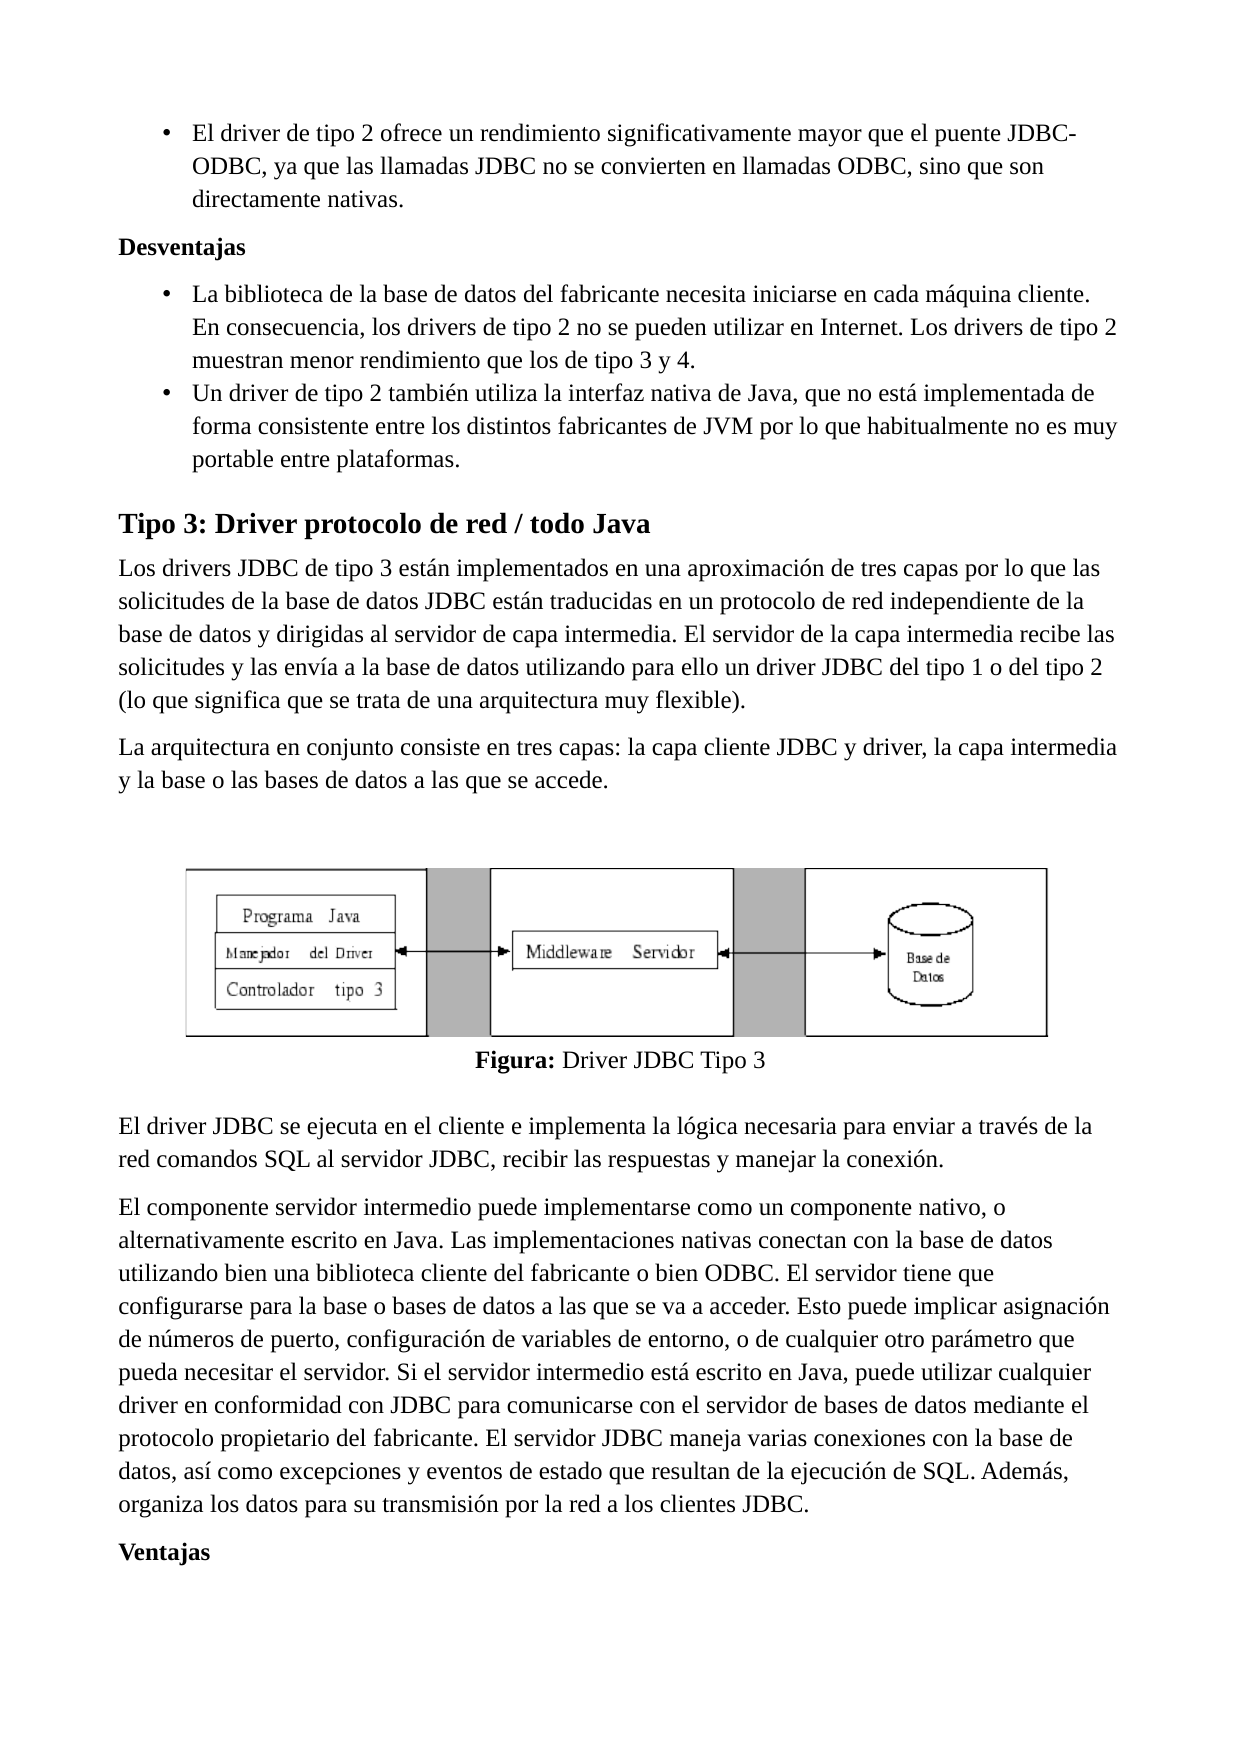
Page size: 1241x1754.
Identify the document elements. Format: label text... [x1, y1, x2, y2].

list El driver de tipo 2 ofrece un rendimiento significativamente mayor que el puente JDBC-ODBC, ya que las llamadas JDBC no se convierten en llamadas ODBC, sino que son directamente nativas. [162, 118, 1122, 213]
text El driver JDBC se ejecuta en el cliente e implementa la lógica necesaria para enviar a través de la red comandos SQL al servidor JDBC, recibir las respuestas y manejar la conexión. [118, 1111, 1122, 1173]
text El componente servidor intermedio puede implementarse como un componente nativo, o alternativamente escrito en Java. Las implementaciones nativas conectan con la base de datos utilizando bien una biblioteca cliente del fabricante o bien ODBC. El servidor tiene que configurarse para la base o bases de datos a las que se va a acceder. Esto puede implicar asignación de números de puerto, configuración de variables de entorno, o de cualquier otro parámetro que pueda necesitar el servidor. Si el servidor intermedio está escrito en Java, puede utilizar cualquier driver en conformidad con JDBC para comunicarse con el servidor de bases de datos mediante el protocolo propietario del fabricante. El servidor JDBC maneja varias conexiones con la base de datos, así como excepciones y eventos de estado que resultan de la ejecución de SQL. Además, organiza los datos para su transmisión por la red a los clientes JDBC. [118, 1192, 1122, 1518]
text Ventajas [118, 1537, 1122, 1566]
picture [185, 868, 1049, 1037]
text Los drivers JDBC de tipo 3 están implementados en una aproximación de tres capas por lo que las solicitudes de la base de datos JDBC están traducidas en un protocolo de red independiente de la base de datos y dirigidas al servidor de capa intermedia. El servidor de la capa intermedia recibe las solicitudes y las envía a la base de datos utilizando para ello un driver JDBC del tipo 1 o del tipo 2 (lo que significa que se trata de una arquitectura muy flexible). [118, 553, 1122, 713]
subtitle Tipo 3: Driver protocolo de red / todo Java [118, 507, 1122, 540]
list Un driver de tipo 2 también utiliza la interfaz nativa de Java, que no está implementada de forma consistente entre los distintos fabricantes de JVM por lo que habitualmente no es muy portable entre plataformas. [162, 378, 1122, 473]
text Desventajas [118, 232, 1122, 261]
table_header [178, 865, 1062, 1045]
text La arquitectura en conjunto consiste en tres capas: la capa cliente JDBC y driver, la capa intermedia y la base o las bases de datos a las que se accede. [118, 732, 1122, 794]
text Figura: Driver JDBC Tipo 3 [118, 1045, 1122, 1074]
list La biblioteca de la base de datos del fabricante necesita iniciarse en cada máquina cliente. En consecuencia, los drivers de tipo 2 no se pueden utilizar en Internet. Los drivers de tipo 2 muestran menor rendimiento que los de tipo 3 y 4. [162, 279, 1122, 374]
